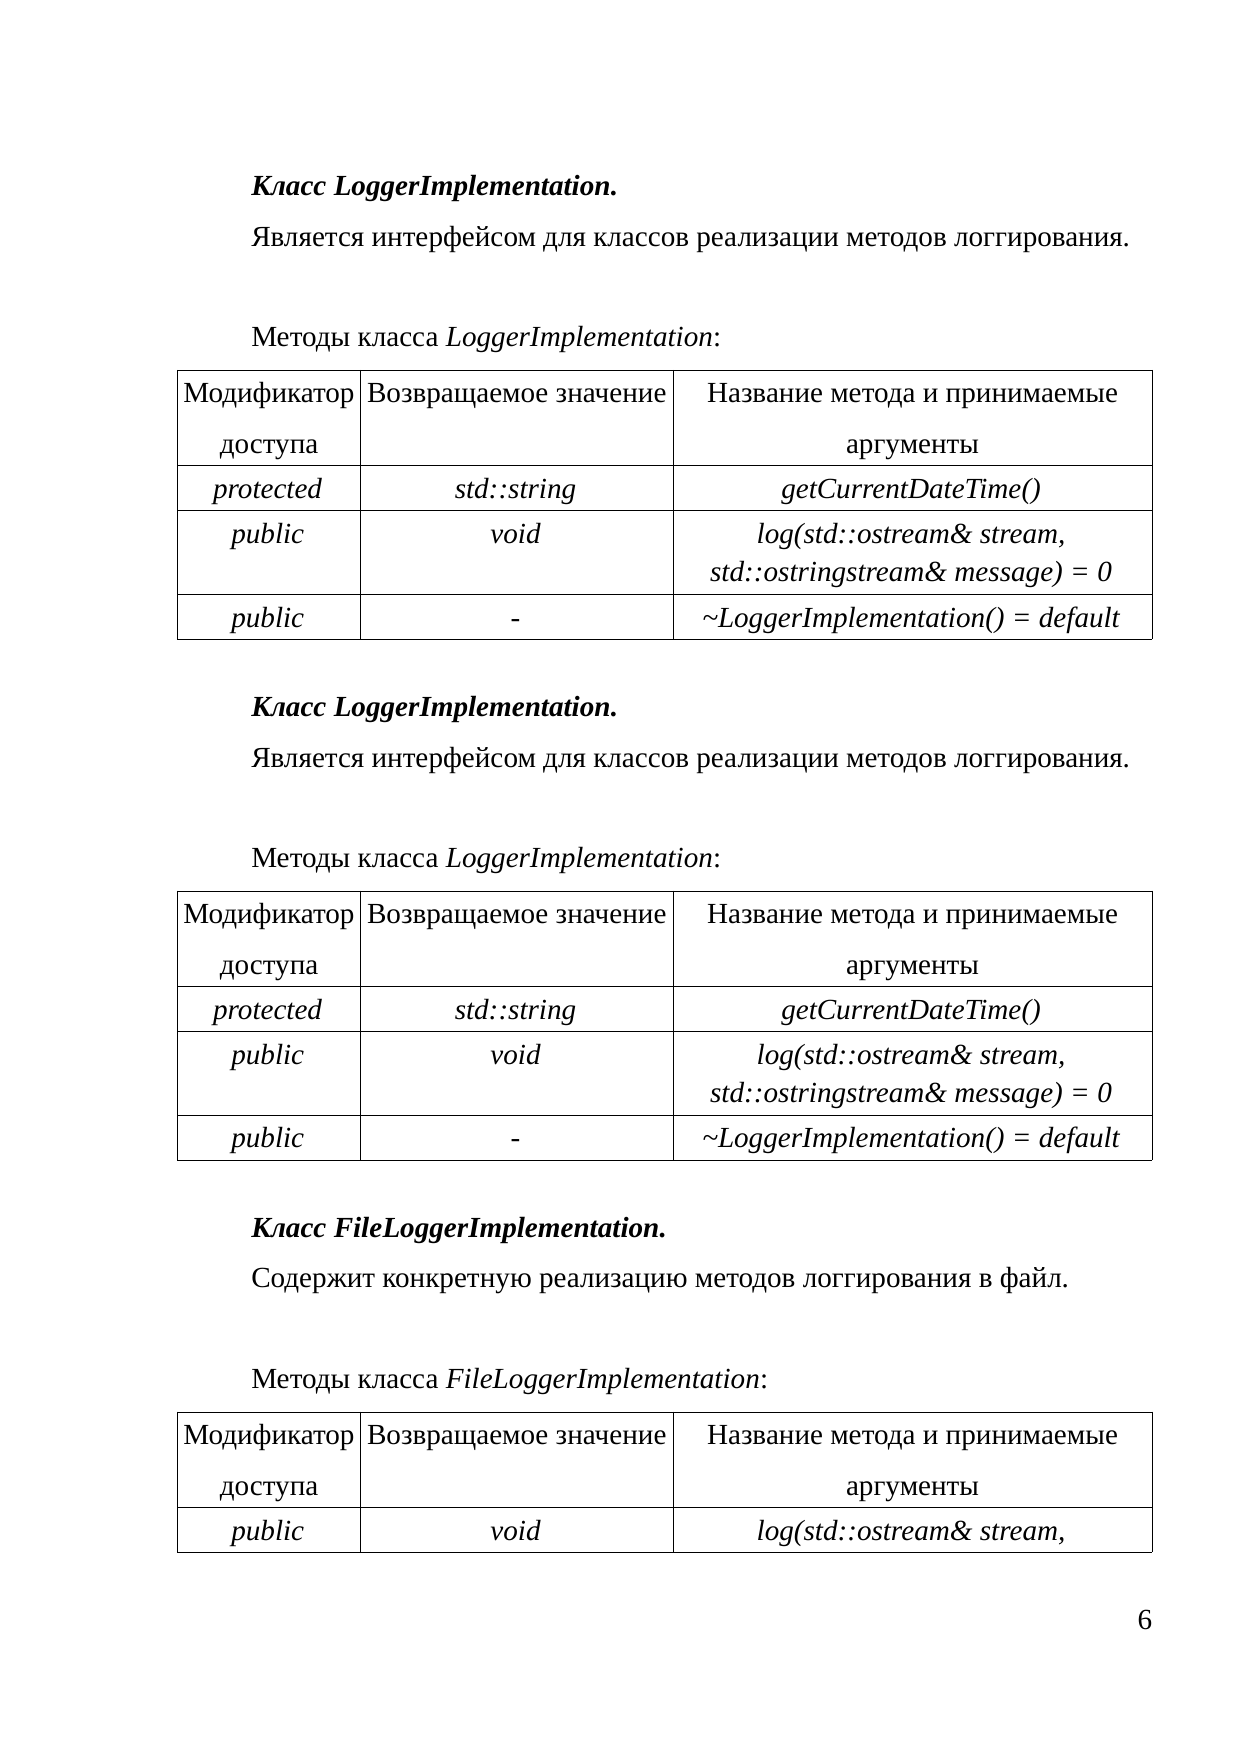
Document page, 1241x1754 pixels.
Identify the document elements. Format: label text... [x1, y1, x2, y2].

table_cell std::string [361, 987, 673, 1031]
table_header Модификатор доступа [178, 371, 360, 465]
text Методы класса LoggerImplementation: [177, 840, 1152, 874]
table_cell - [361, 595, 673, 639]
table_cell ~LoggerImplementation() = default [674, 595, 1152, 639]
table_cell public [178, 511, 360, 594]
text Является интерфейсом для классов реализации методов логгирования. [177, 219, 1152, 252]
table_cell ~LoggerImplementation() = default [674, 1116, 1152, 1160]
table_cell log(std::ostream& stream, std::ostringstream& message) = 0 [674, 511, 1152, 594]
table_cell public [178, 595, 360, 639]
text Методы класса LoggerImplementation: [177, 319, 1152, 353]
text Является интерфейсом для классов реализации методов логгирования. [177, 740, 1152, 773]
table_header Название метода и принимаемые аргументы [674, 371, 1152, 465]
table_cell log(std::ostream& stream, [674, 1508, 1152, 1552]
table_cell std::string [361, 466, 673, 510]
table_header Модификатор доступа [178, 1413, 360, 1507]
table_cell public [178, 1508, 360, 1552]
subtitle Класс LoggerImplementation. [177, 168, 1152, 202]
subtitle Класс LoggerImplementation. [177, 689, 1152, 723]
table_cell void [361, 1508, 673, 1552]
subtitle Класс FileLoggerImplementation. [177, 1210, 1152, 1244]
table_cell getCurrentDateTime() [674, 466, 1152, 510]
table_cell protected [178, 466, 360, 510]
table_cell protected [178, 987, 360, 1031]
text Методы класса FileLoggerImplementation: [177, 1361, 1152, 1395]
table_header Возвращаемое значение [361, 1413, 673, 1507]
table_header Название метода и принимаемые аргументы [674, 892, 1152, 986]
table_cell void [361, 1032, 673, 1115]
table_cell public [178, 1032, 360, 1115]
table_cell void [361, 511, 673, 594]
table_header Возвращаемое значение [361, 371, 673, 465]
table_cell log(std::ostream& stream, std::ostringstream& message) = 0 [674, 1032, 1152, 1115]
table_cell getCurrentDateTime() [674, 987, 1152, 1031]
table_header Модификатор доступа [178, 892, 360, 986]
table_cell public [178, 1116, 360, 1160]
table_header Название метода и принимаемые аргументы [674, 1413, 1152, 1507]
text Содержит конкретную реализацию методов логгирования в файл. [177, 1261, 1152, 1294]
table_cell - [361, 1116, 673, 1160]
table_header Возвращаемое значение [361, 892, 673, 986]
